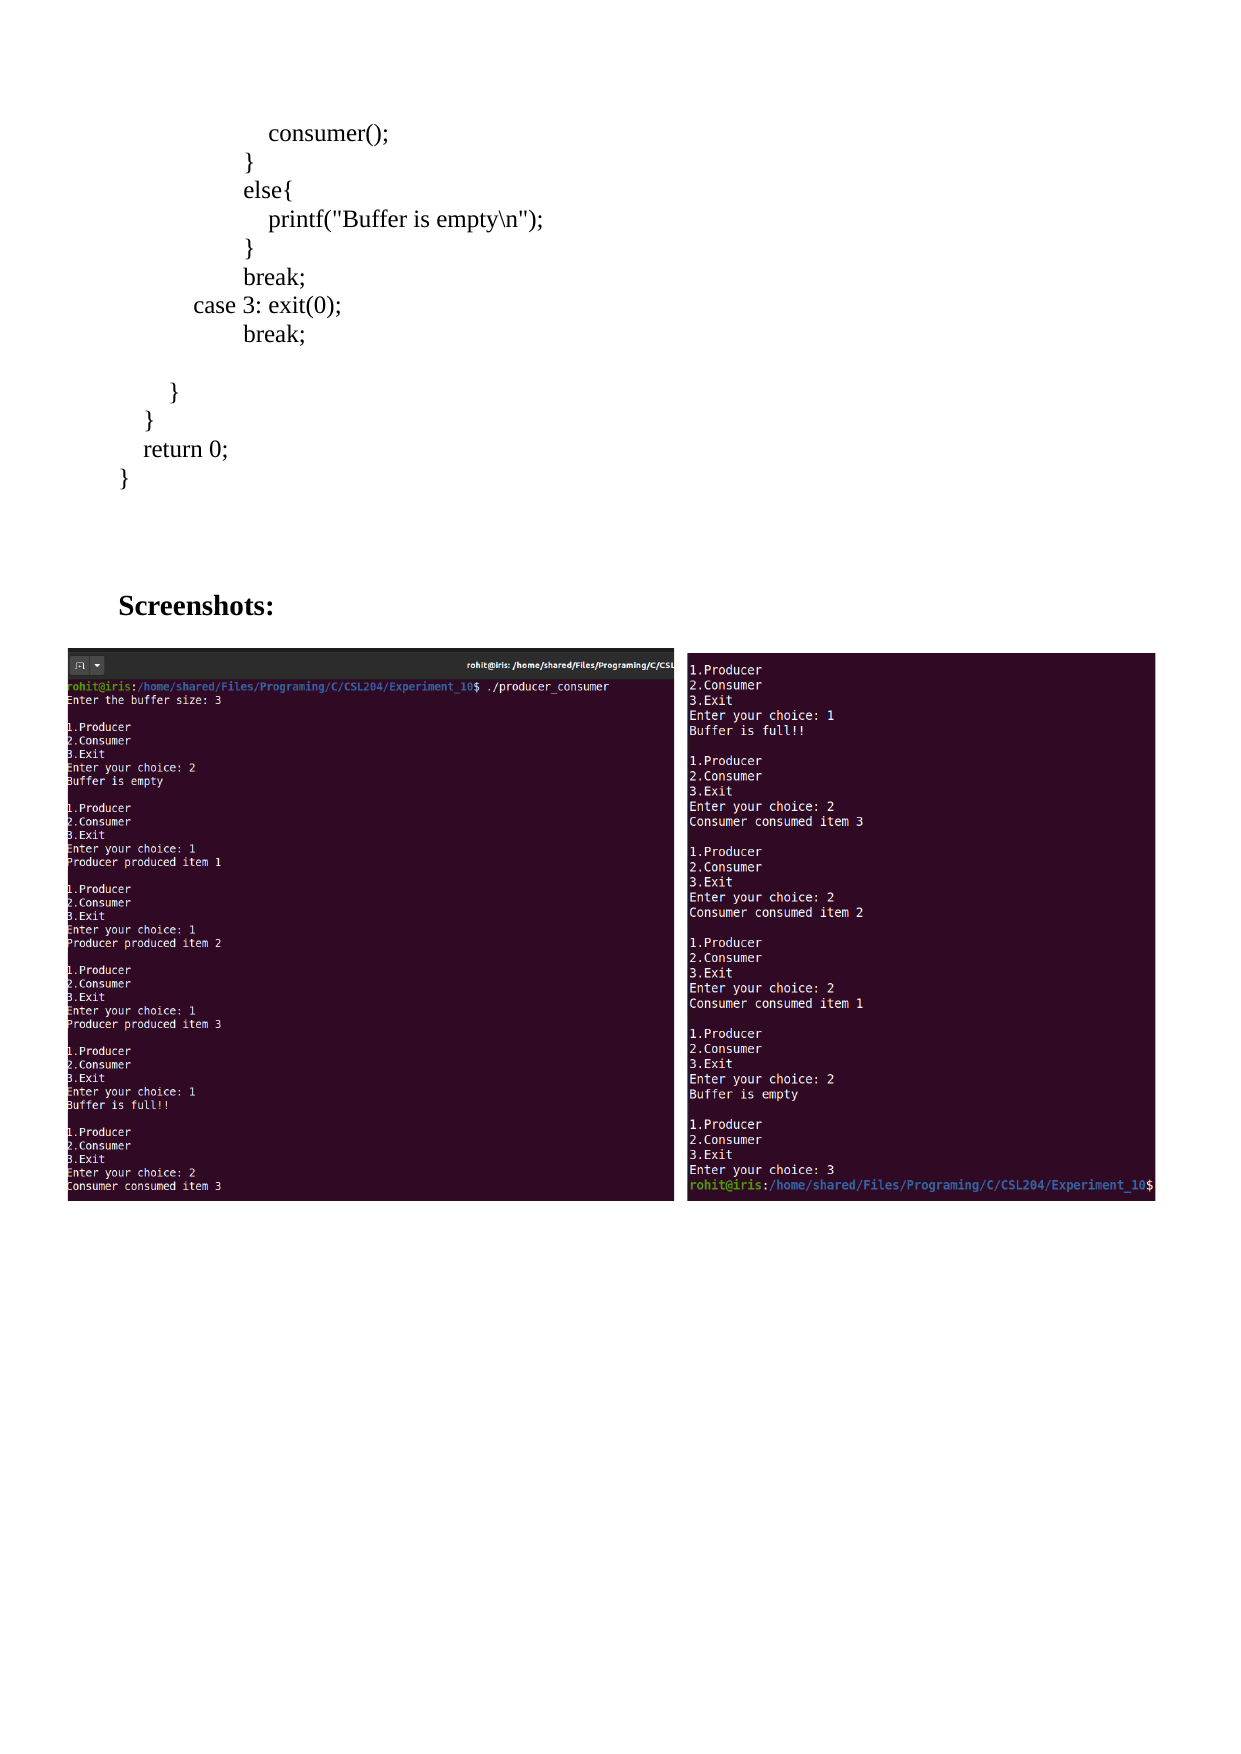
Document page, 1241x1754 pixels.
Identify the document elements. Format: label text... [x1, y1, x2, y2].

text } [118, 463, 1122, 492]
picture [687, 653, 1156, 1201]
text } [118, 233, 1122, 262]
text break; [118, 262, 1122, 291]
text case 3: exit(0); [118, 291, 1122, 319]
text return 0; [118, 434, 1122, 463]
text break; [118, 319, 1122, 348]
text printf("Buffer is empty\n"); [118, 204, 1122, 233]
text else{ [118, 176, 1122, 204]
text consumer(); [118, 118, 1122, 147]
text } [118, 147, 1122, 176]
text Screenshots: [118, 588, 1122, 621]
picture [67, 648, 675, 1201]
text } [118, 377, 1122, 406]
text } [118, 406, 1122, 434]
